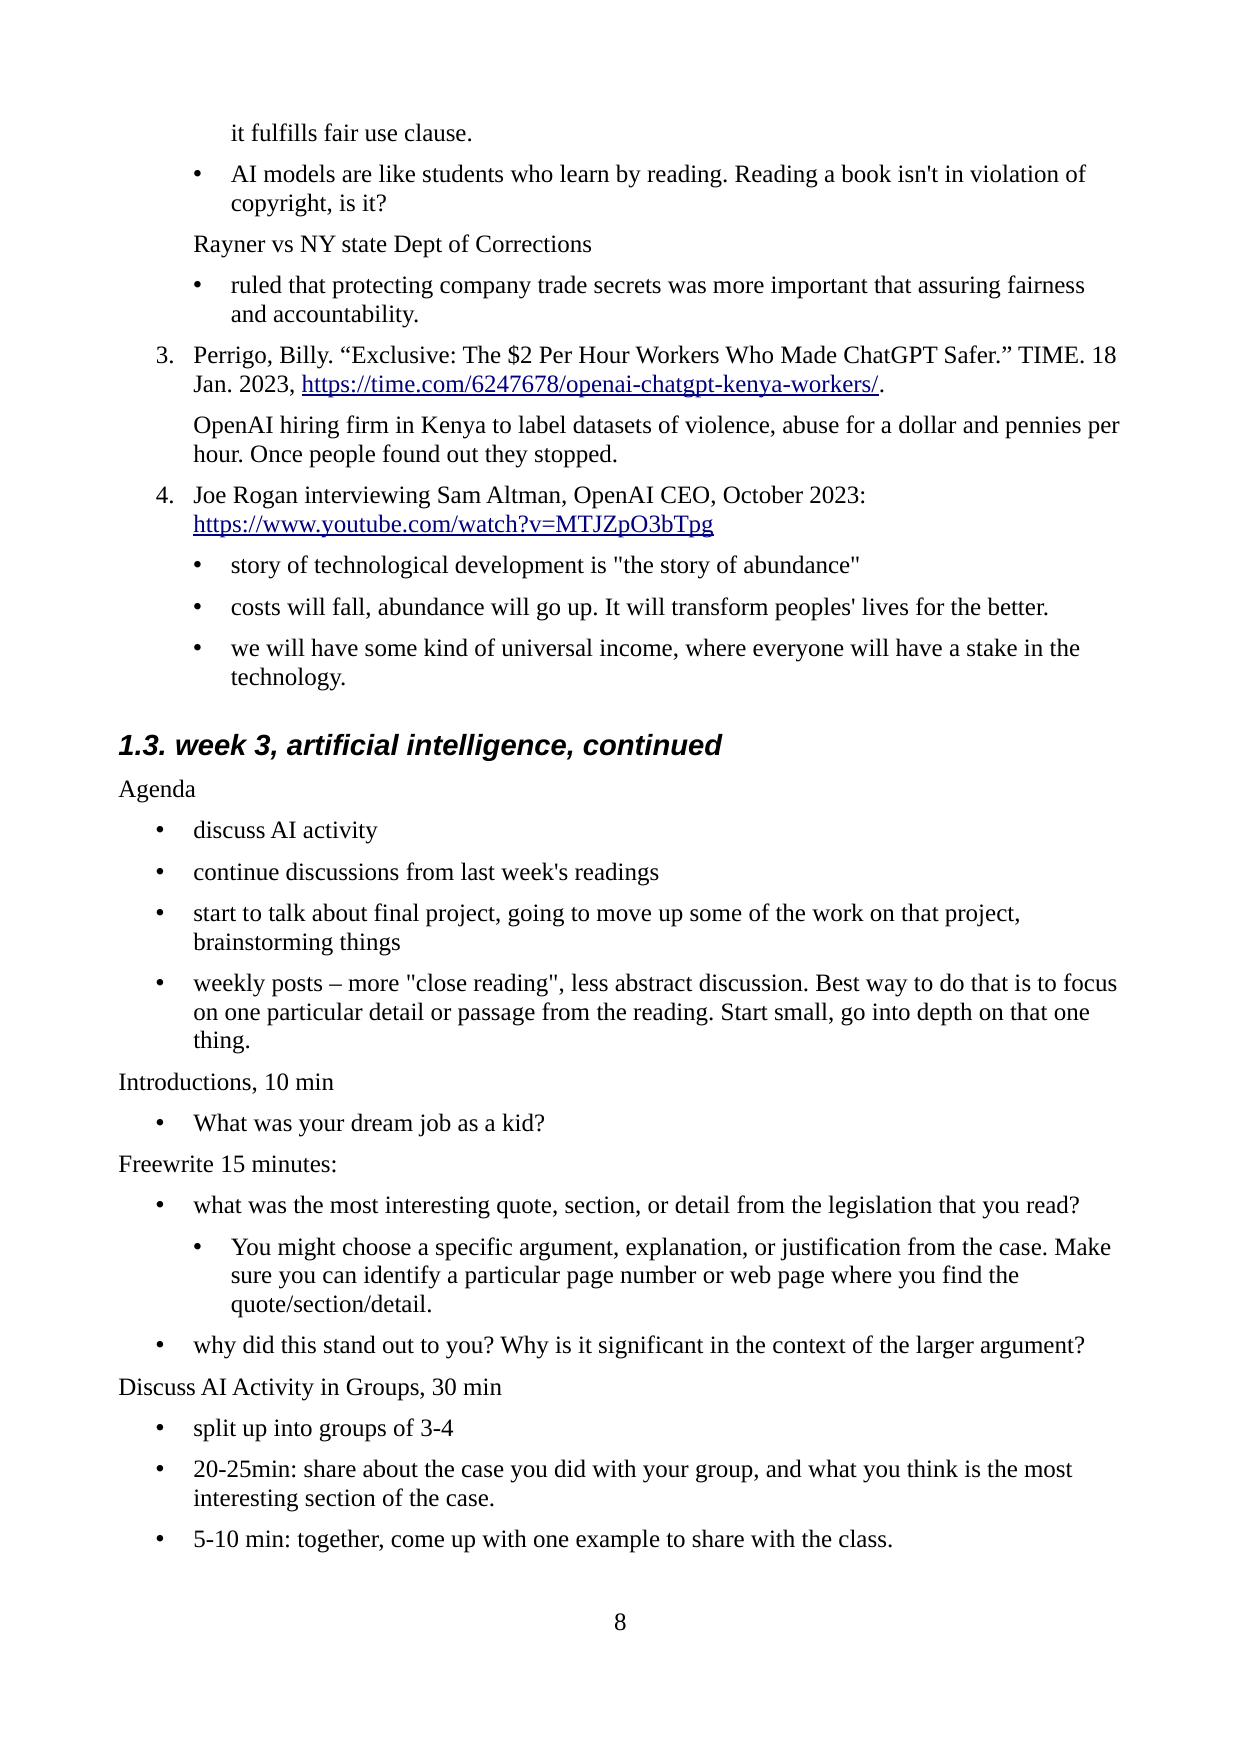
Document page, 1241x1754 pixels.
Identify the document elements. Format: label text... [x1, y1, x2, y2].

text Agenda [118, 774, 1122, 803]
list Rayner vs NY state Dept of Corrections [156, 229, 1122, 258]
text Introductions, 10 min [118, 1067, 1122, 1095]
list why did this stand out to you? Why is it significant in the context of the larger argument? [156, 1330, 1122, 1359]
list costs will fall, abundance will go up. It will transform peoples' lives for the better. [193, 592, 1122, 621]
list we will have some kind of universal income, where everyone will have a stake in the technology. [193, 633, 1122, 691]
list 5-10 min: together, come up with one example to share with the class. [156, 1524, 1122, 1553]
list AI models are like students who learn by reading. Reading a book isn't in violation of copyright, is it? [193, 159, 1122, 217]
list discuss AI activity [156, 815, 1122, 844]
list story of technological development is "the story of abundance" [193, 551, 1122, 579]
list Perrigo, Billy. “Exclusive: The $2 Per Hour Workers Who Made ChatGPT Safer.” TIME. 18 Jan. 2023, https://time.com/6247678/openai-chatgpt-kenya-workers/. [156, 341, 1122, 398]
list OpenAI hiring firm in Kenya to label datasets of violence, abuse for a dollar and pennies per hour. Once people found out they stopped. [156, 411, 1122, 468]
text Freewrite 15 minutes: [118, 1149, 1122, 1178]
list it fulfills fair use clause. [193, 118, 1122, 147]
list what was the most interesting quote, section, or detail from the legislation that you read? [156, 1190, 1122, 1219]
list What was your dream job as a kid? [156, 1108, 1122, 1137]
list start to talk about final project, going to move up some of the work on that project, brainstorming things [156, 898, 1122, 955]
subtitle week 3, artificial intelligence, continued [118, 728, 1122, 762]
list weekly posts – more "close reading", less abstract discussion. Best way to do that is to focus on one particular detail or passage from the reading. Start small, go into depth on that one thing. [156, 968, 1122, 1054]
list ruled that protecting company trade secrets was more important that assuring fairness and accountability. [193, 271, 1122, 328]
list split up into groups of 3-4 [156, 1413, 1122, 1442]
list Joe Rogan interviewing Sam Altman, OpenAI CEO, October 2023: https://www.youtube.com/watch?v=MTJZpO3bTpg [156, 481, 1122, 538]
text Discuss AI Activity in Groups, 30 min [118, 1372, 1122, 1400]
list You might choose a specific argument, explanation, or justification from the case. Make sure you can identify a particular page number or web page where you find the quote/section/detail. [193, 1232, 1122, 1318]
list 20-25min: share about the case you did with your group, and what you think is the most interesting section of the case. [156, 1454, 1122, 1512]
list continue discussions from last week's readings [156, 857, 1122, 885]
